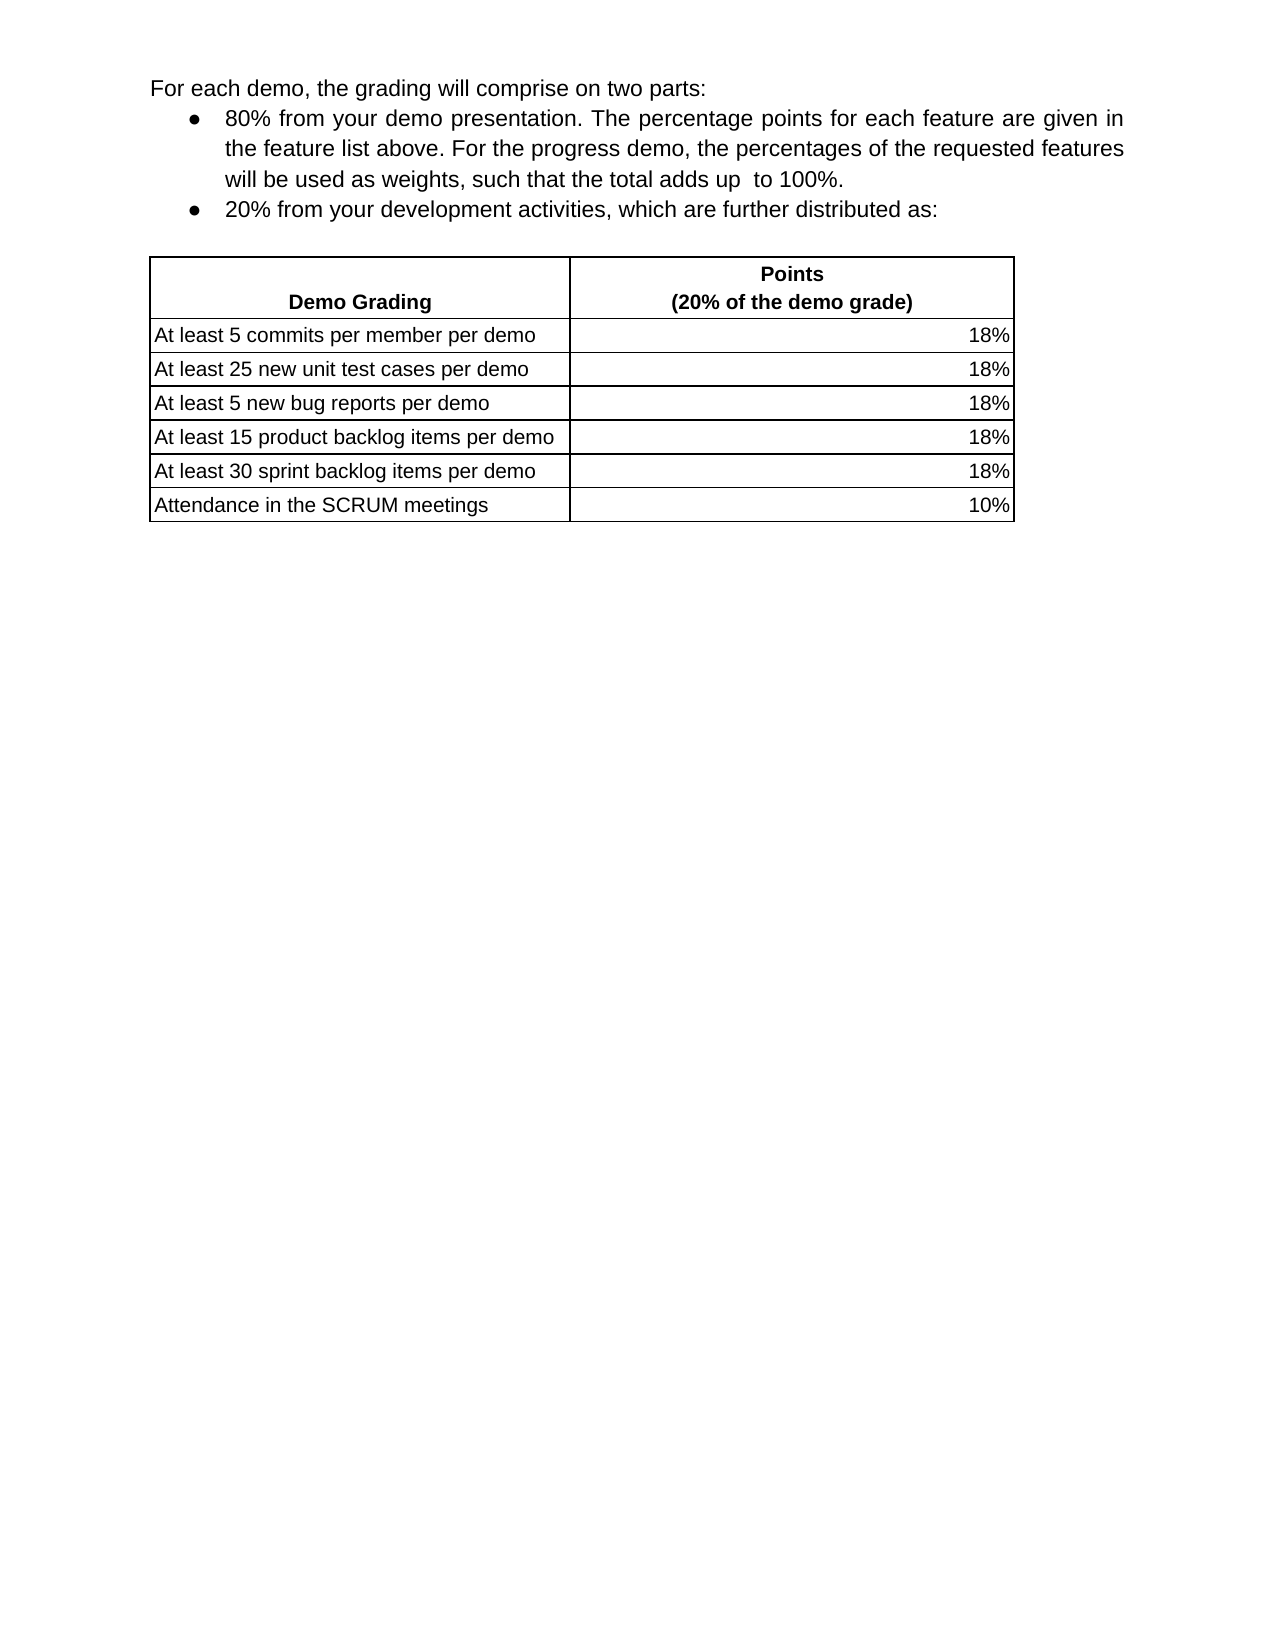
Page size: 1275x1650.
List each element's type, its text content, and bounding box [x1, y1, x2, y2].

table_cell Attendance in the SCRUM meetings [151, 488, 569, 521]
table_cell 18% [571, 387, 1013, 419]
table_cell 18% [571, 319, 1013, 351]
list 80% from your demo presentation. The percentage points for each feature are given in the feature list above. For the progress demo, the percentages of the requested features will be used as weights, such that the total adds up to 100%. [187, 105, 1125, 192]
table_cell At least 15 product backlog items per demo [151, 421, 569, 453]
table_header Points (20% of the demo grade) [571, 258, 1013, 318]
table_cell 18% [571, 455, 1013, 487]
table_cell At least 5 new bug reports per demo [151, 387, 569, 419]
table_cell At least 30 sprint backlog items per demo [151, 455, 569, 487]
table_cell At least 5 commits per member per demo [151, 319, 569, 351]
text For each demo, the grading will comprise on two parts: [150, 75, 1125, 101]
table_header Demo Grading [151, 258, 569, 318]
list 20% from your development activities, which are further distributed as: [187, 196, 1125, 222]
table_cell 18% [571, 353, 1013, 385]
table_cell 10% [571, 488, 1013, 521]
table_cell At least 25 new unit test cases per demo [151, 353, 569, 385]
table_cell 18% [571, 421, 1013, 453]
